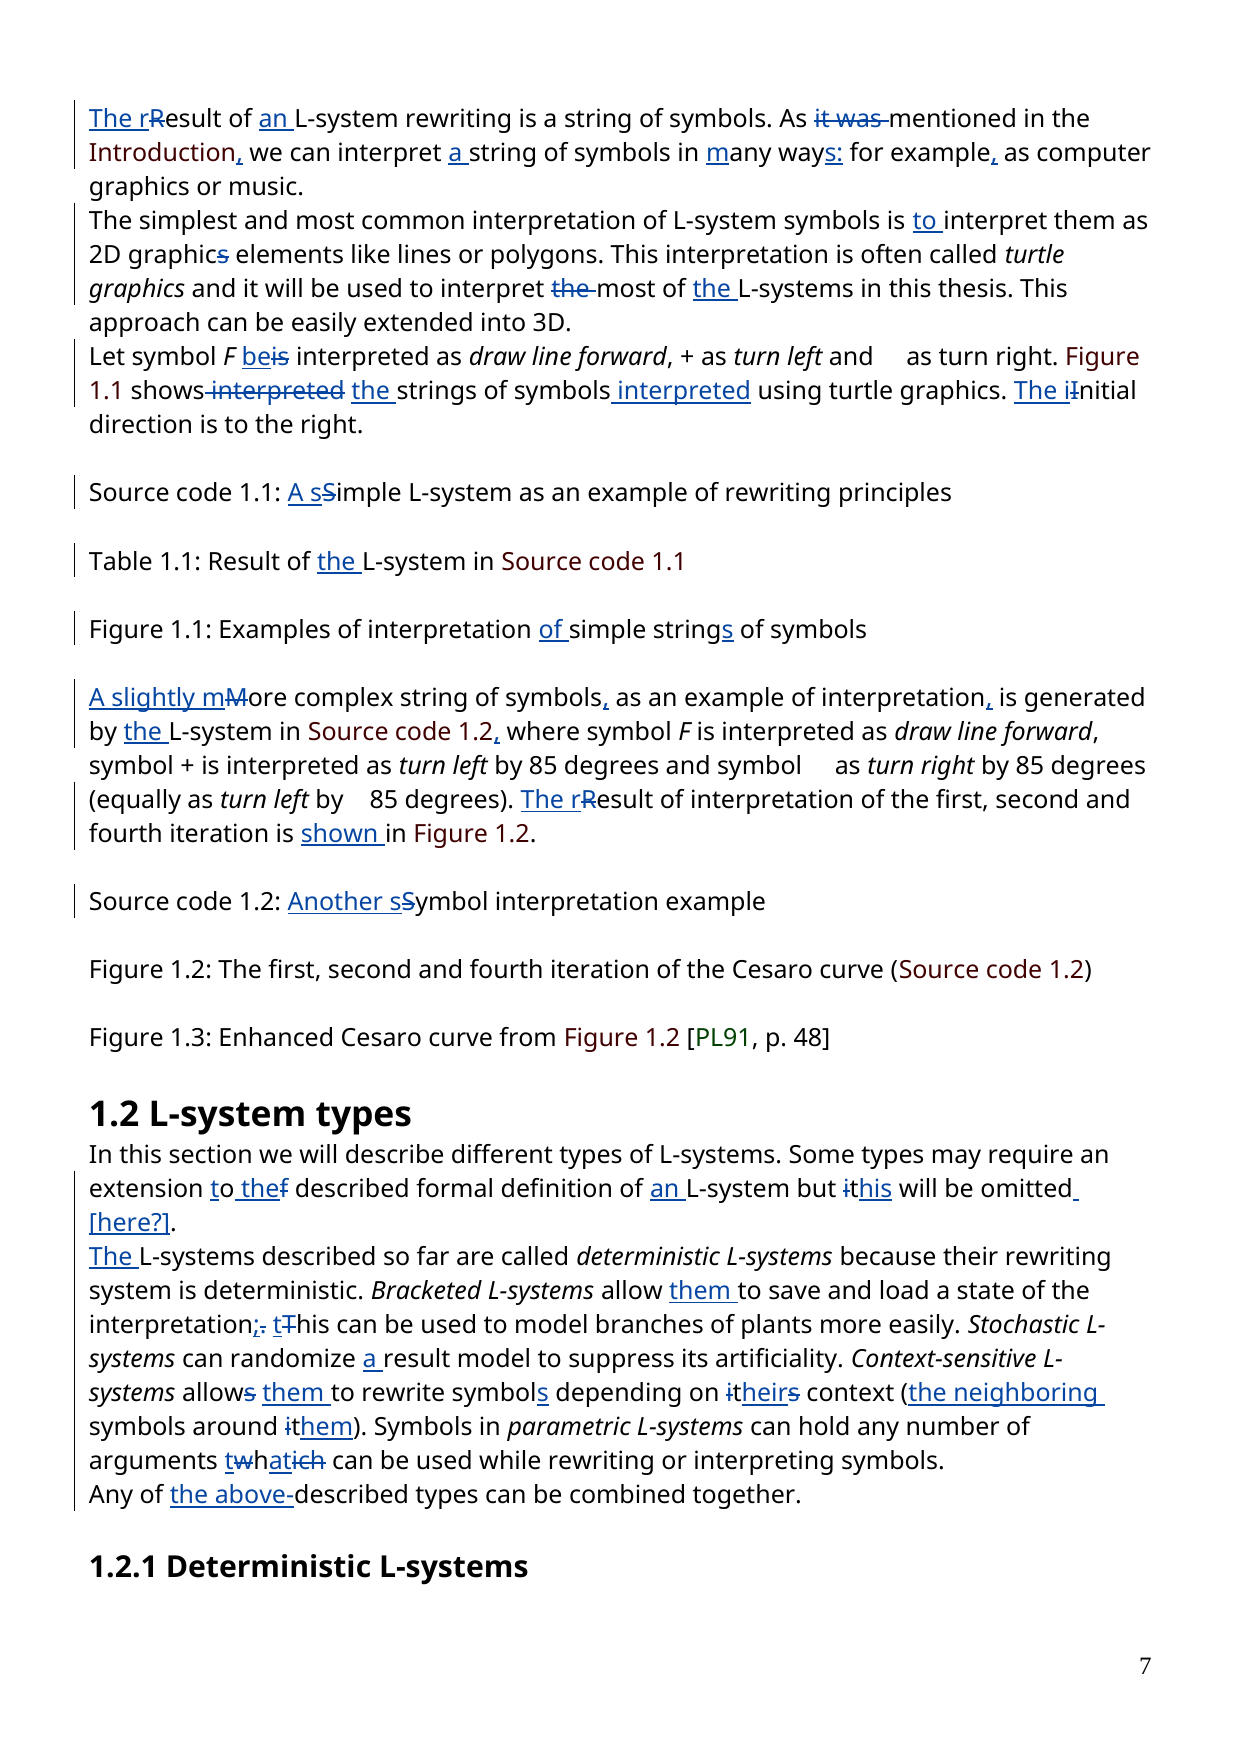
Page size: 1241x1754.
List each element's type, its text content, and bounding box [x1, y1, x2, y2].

text 1.2 L-system types [89, 1088, 1152, 1136]
text Figure 1.2: The first, second and fourth iteration of the Cesaro curve (Source code 1.2) [89, 952, 1152, 986]
text Source code 1.2: Another symbol interpretation example [89, 884, 1152, 918]
text Source code 1.1: A simple L-system as an example of rewriting principles [89, 475, 1152, 509]
text Table 1.1: Result of the L-system in Source code 1.1 [89, 543, 1152, 577]
text The result of an L-system rewriting is a string of symbols. As mentioned in the Introduction, we can interpret a string of symbols in many ways: for example, as computer graphics or music. [89, 100, 1152, 203]
text Figure 1.3: Enhanced Cesaro curve from Figure 1.2 [PL91, p. 48] [89, 1020, 1152, 1054]
text Let symbol F be interpreted as draw line forward, + as turn left and 􀀀 as turn right. Figure 1.1 shows the strings of symbols interpreted using turtle graphics. The initial direction is to the right. [89, 339, 1152, 441]
text A slightly more complex string of symbols, as an example of interpretation, is generated by the L-system in Source code 1.2, where symbol F is interpreted as draw line forward, symbol + is interpreted as turn left by 85 degrees and symbol 􀀀 as turn right by 85 degrees (equally as turn left by 􀀀85 degrees). The result of interpretation of the first, second and fourth iteration is shown in Figure 1.2. [89, 679, 1152, 850]
text The L-systems described so far are called deterministic L-systems because their rewriting system is deterministic. Bracketed L-systems allow them to save and load a state of the interpretation; this can be used to model branches of plants more easily. Stochastic L-systems can randomize a result model to suppress its artificiality. Context-sensitive L-systems allow them to rewrite symbols depending on their context (the neighboring symbols around them). Symbols in parametric L-systems can hold any number of arguments that can be used while rewriting or interpreting symbols. [89, 1239, 1152, 1477]
text Figure 1.1: Examples of interpretation of simple strings of symbols [89, 611, 1152, 645]
text Any of the above-described types can be combined together. [89, 1477, 1152, 1511]
text In this section we will describe different types of L-systems. Some types may require an extension to the described formal definition of an L-system but this will be omitted [here?]. [89, 1136, 1152, 1239]
text The simplest and most common interpretation of L-system symbols is to interpret them as 2D graphic elements like lines or polygons. This interpretation is often called turtle graphics and it will be used to interpret most of the L-systems in this thesis. This approach can be easily extended into 3D. [89, 203, 1152, 339]
text 1.2.1 Deterministic L-systems [89, 1545, 1152, 1586]
